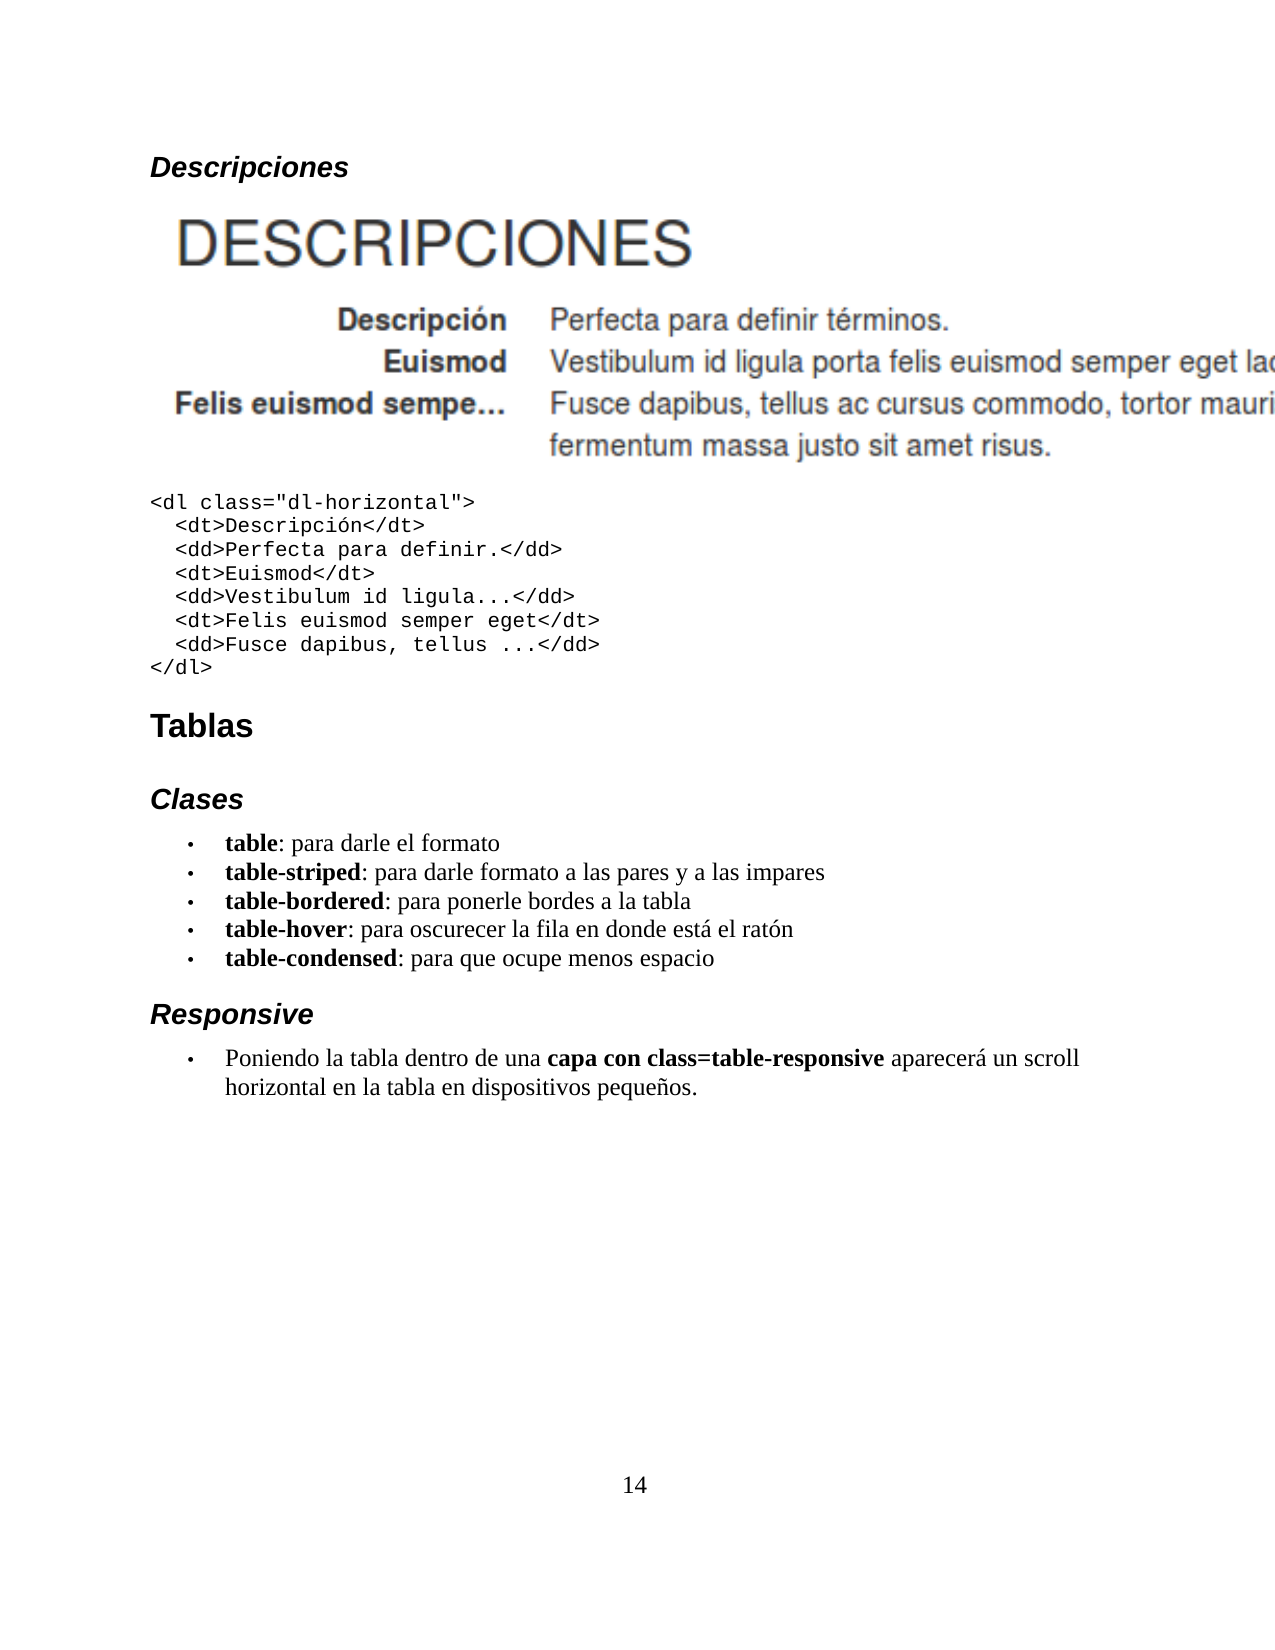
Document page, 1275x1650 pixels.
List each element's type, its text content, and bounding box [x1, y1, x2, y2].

text <dd>Fusce dapibus, tellus ...</dd> [150, 634, 1125, 657]
list table-condensed: para que ocupe menos espacio [187, 943, 1125, 972]
list table-hover: para oscurecer la fila en donde está el ratón [187, 914, 1125, 943]
text <dd>Vestibulum id ligula...</dd> [150, 586, 1125, 610]
subtitle Descripciones [150, 150, 1125, 183]
list Poniendo la tabla dentro de una capa con class=table-responsive aparecerá un scroll horizontal en la tabla en dispositivos pequeños. [187, 1043, 1125, 1101]
subtitle Responsive [150, 997, 1125, 1031]
text <dl class="dl-horizontal"> [150, 492, 1125, 516]
text <dt>Felis euismod semper eget</dt> [150, 610, 1125, 634]
picture [150, 196, 1275, 492]
text <dt>Descripción</dt> [150, 516, 1125, 539]
list table-bordered: para ponerle bordes a la tabla [187, 886, 1125, 914]
list table: para darle el formato [187, 828, 1125, 857]
text <dt>Euismod</dt> [150, 563, 1125, 586]
subtitle Clases [150, 782, 1125, 816]
subtitle Tablas [150, 706, 1125, 745]
text </dl> [150, 657, 1125, 681]
text <dd>Perfecta para definir.</dd> [150, 539, 1125, 563]
list table-striped: para darle formato a las pares y a las impares [187, 857, 1125, 886]
